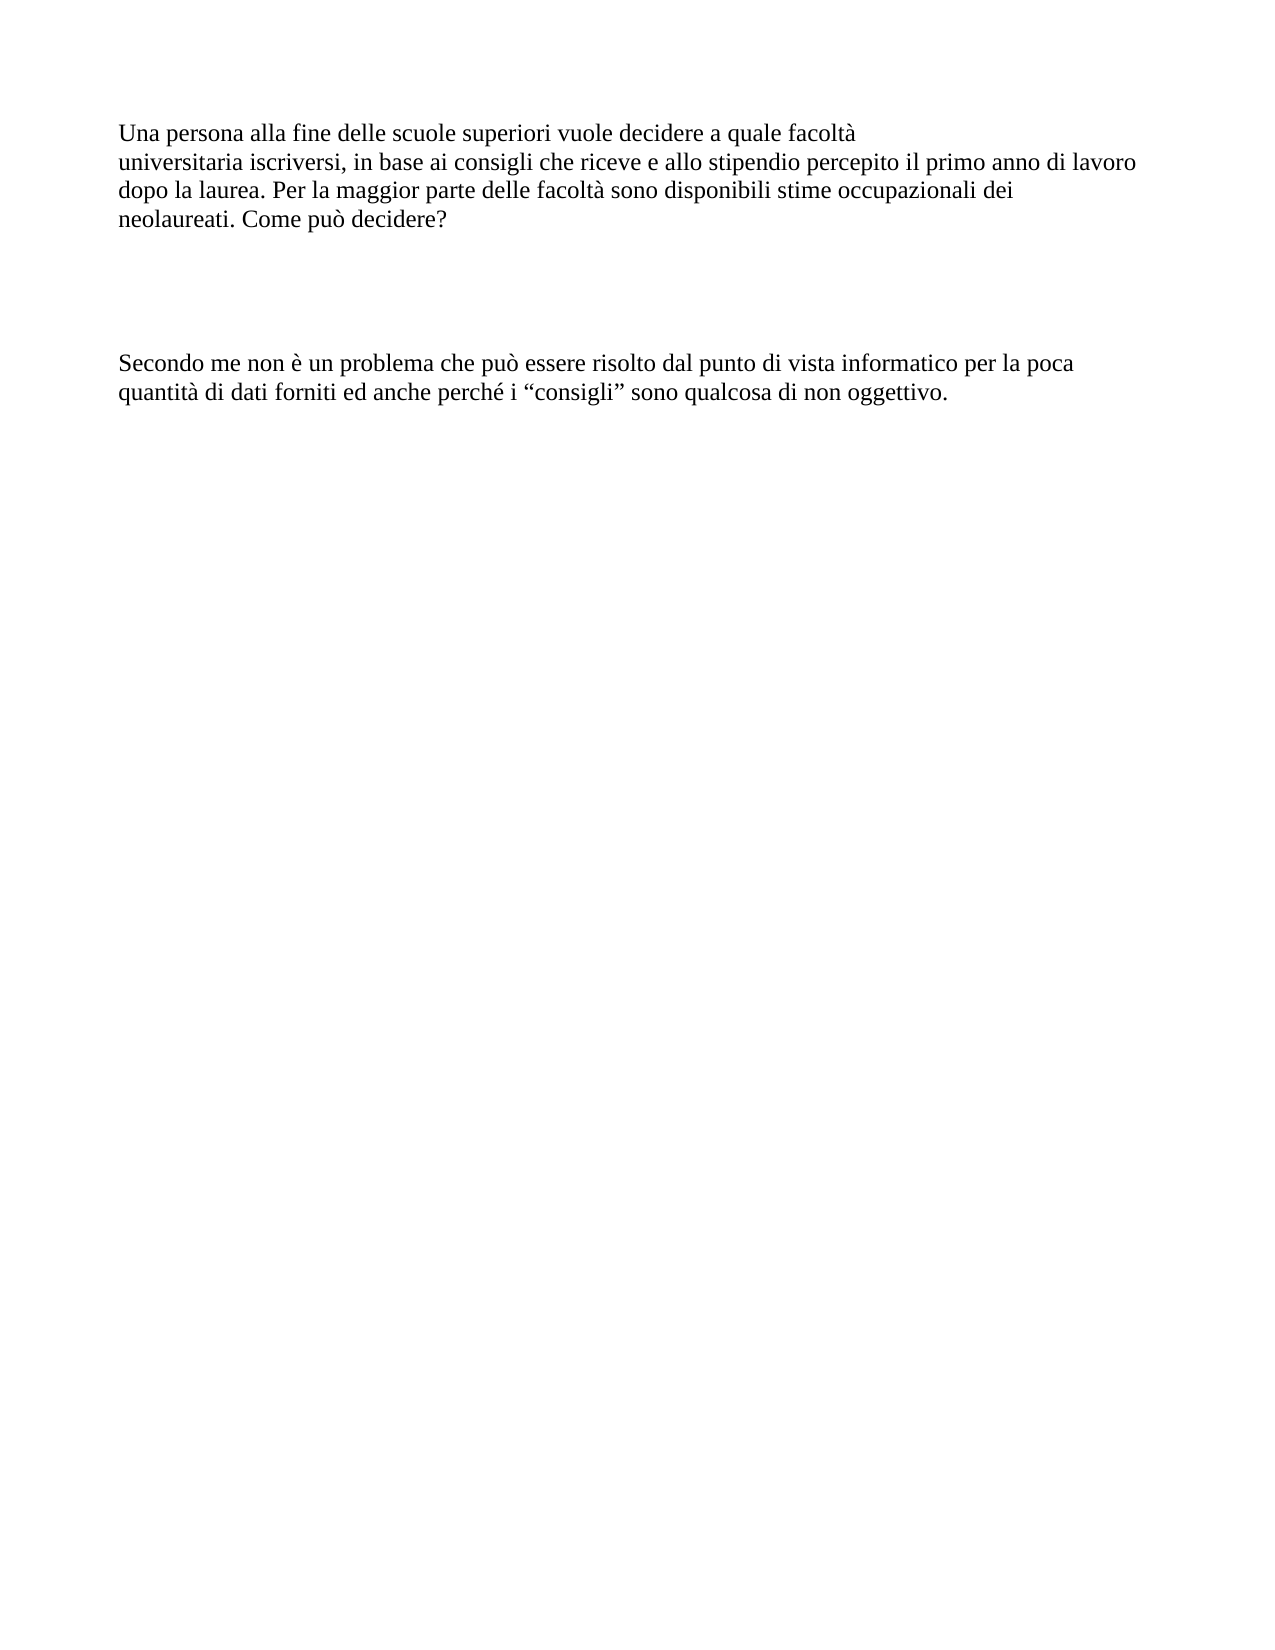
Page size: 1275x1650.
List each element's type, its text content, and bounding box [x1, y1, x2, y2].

text universitaria iscriversi, in base ai consigli che riceve e allo stipendio percepito il primo anno di lavoro [118, 147, 1157, 176]
text neolaureati. Come può decidere? [118, 204, 1157, 233]
text Una persona alla fine delle scuole superiori vuole decidere a quale facoltà [118, 118, 1157, 147]
text Secondo me non è un problema che può essere risolto dal punto di vista informatico per la poca quantità di dati forniti ed anche perché i “consigli” sono qualcosa di non oggettivo. [118, 348, 1157, 406]
text dopo la laurea. Per la maggior parte delle facoltà sono disponibili stime occupazionali dei [118, 176, 1157, 204]
